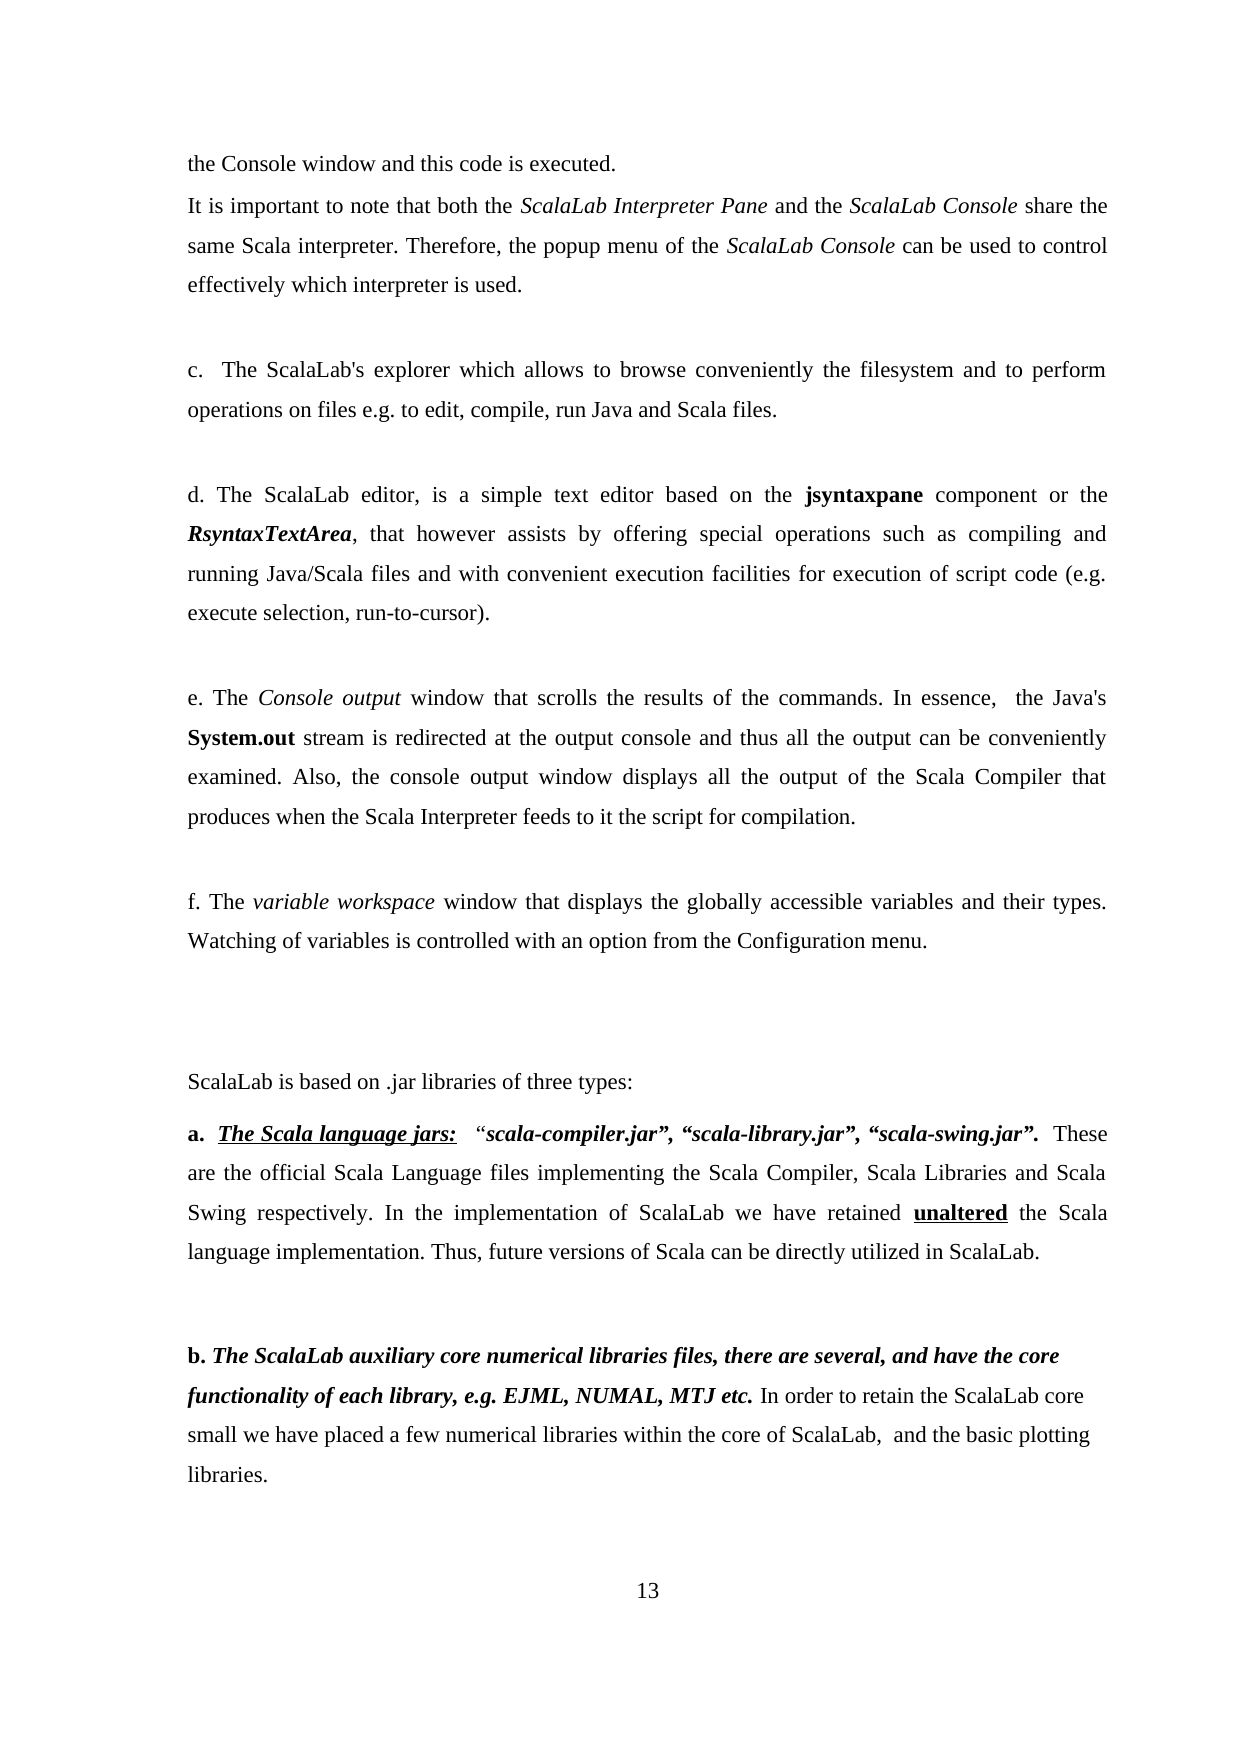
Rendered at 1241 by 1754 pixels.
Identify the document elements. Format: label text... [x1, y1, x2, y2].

text d. The ScalaLab editor, is a simple text editor based on the jsyntaxpane component or the RsyntaxTextArea, that however assists by offering special operations such as compiling and running Java/Scala files and with convenient execution facilities for execution of script code (e.g. execute selection, run-to-cursor). [187, 481, 1108, 626]
text a. The Scala language jars: “scala-compiler.jar”, “scala-library.jar”, “scala-swing.jar”. These are the official Scala Language files implementing the Scala Compiler, Scala Libraries and Scala Swing respectively. In the implementation of ScalaLab we have retained unaltered the Scala language implementation. Thus, future versions of Scala can be directly utilized in ScalaLab. [187, 1120, 1108, 1265]
text f. The variable workspace window that displays the globally accessible variables and their types. Watching of variables is controlled with an option from the Configuration menu. [187, 888, 1108, 954]
text ScalaLab is based on .jar libraries of three types: [187, 1068, 1108, 1094]
text b. The ScalaLab auxiliary core numerical libraries files, there are several, and have the core functionality of each library, e.g. EJML, NUMAL, MTJ etc. In order to retain the ScalaLab core small we have placed a few numerical libraries within the core of ScalaLab, and the basic plotting libraries. [187, 1342, 1108, 1487]
text e. The Console output window that scrolls the results of the commands. In essence, the Java's System.out stream is redirected at the output console and thus all the output can be conveniently examined. Also, the console output window displays all the output of the Scala Compiler that produces when the Scala Interpreter feeds to it the script for compilation. [187, 684, 1108, 829]
text c. The ScalaLab's explorer which allows to browse conveniently the filesystem and to perform operations on files e.g. to edit, compile, run Java and Scala files. [187, 356, 1108, 422]
text It is important to note that both the ScalaLab Interpreter Pane and the ScalaLab Console share the same Scala interpreter. Therefore, the popup menu of the ScalaLab Console can be used to control effectively which interpreter is used. [187, 192, 1108, 298]
text the Console window and this code is executed. [187, 150, 1108, 176]
